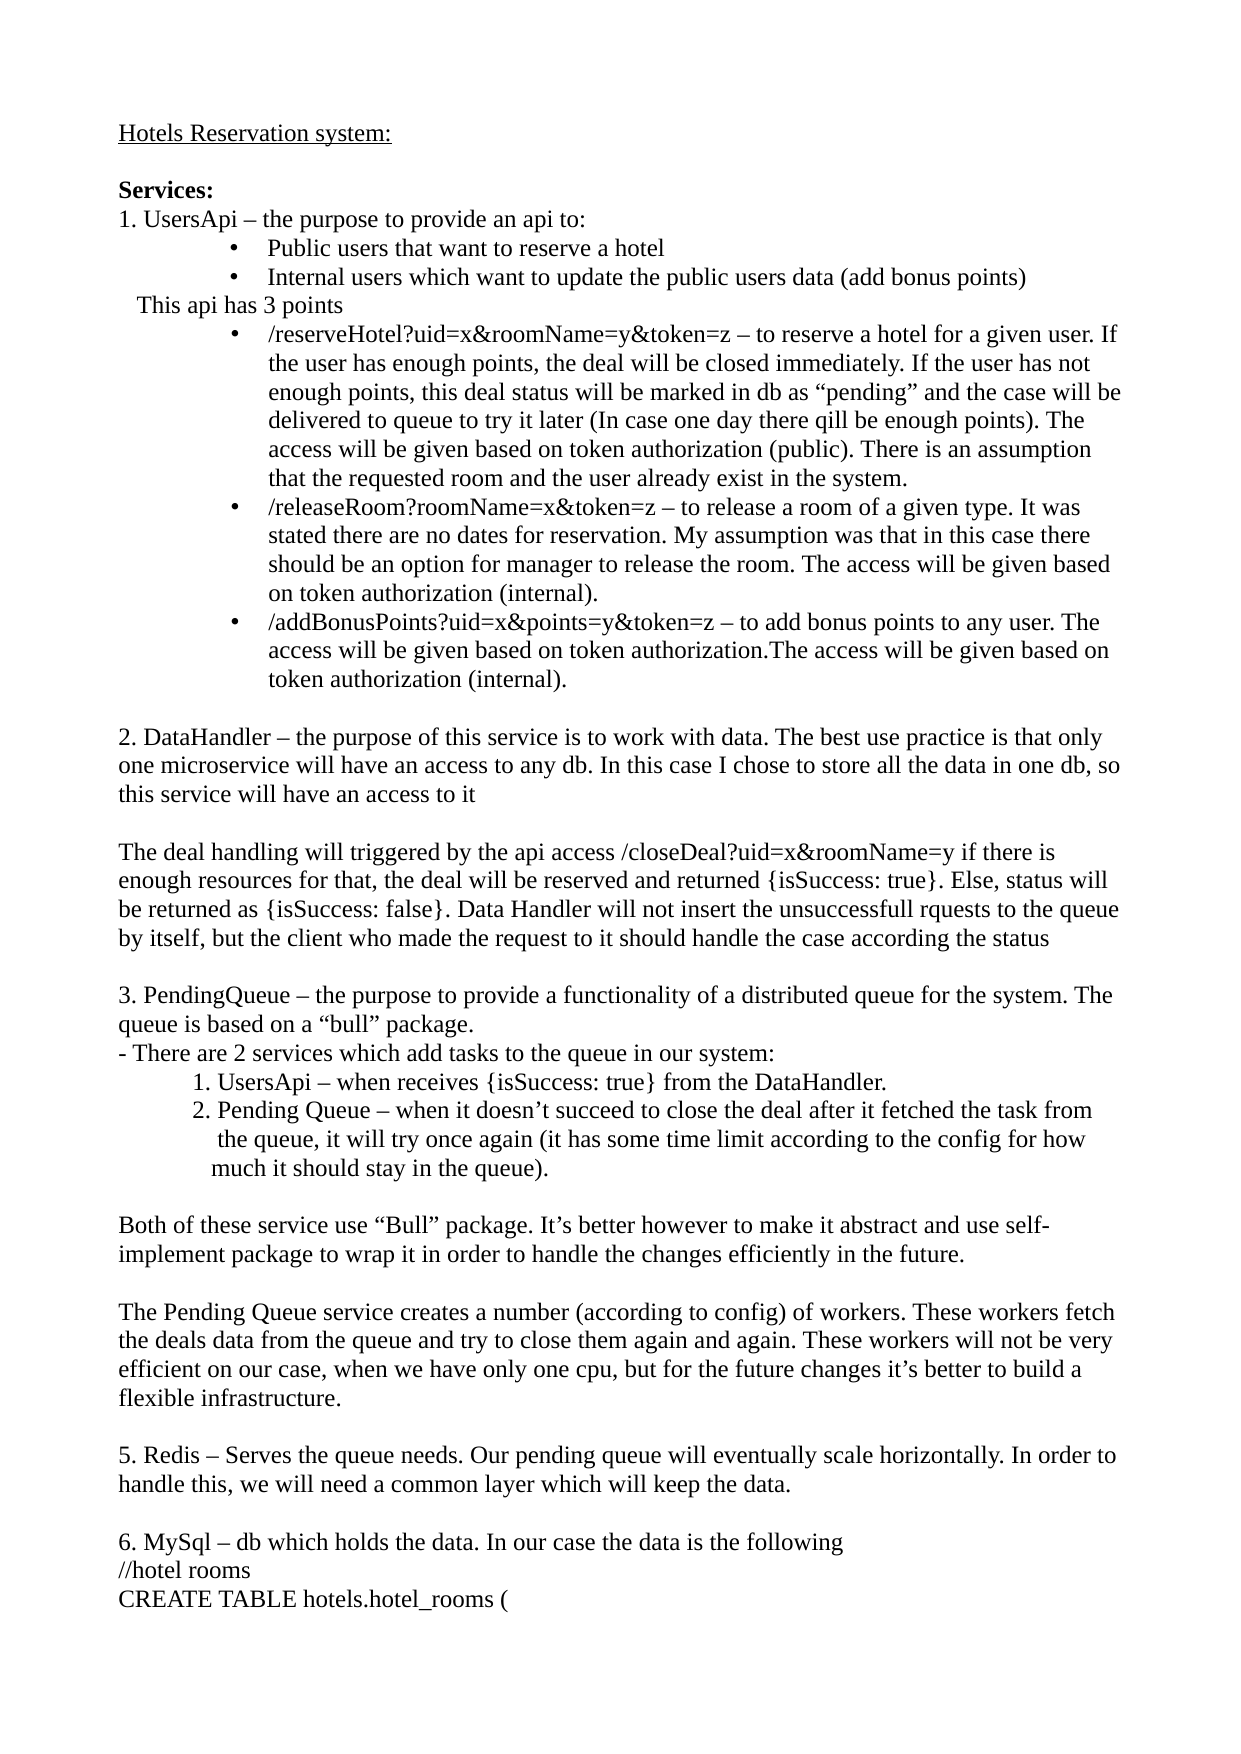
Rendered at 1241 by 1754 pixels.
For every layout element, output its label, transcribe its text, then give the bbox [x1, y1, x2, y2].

text The Pending Queue service creates a number (according to config) of workers. These workers fetch the deals data from the queue and try to close them again and again. These workers will not be very efficient on our case, when we have only one cpu, but for the future changes it’s better to build a flexible infrastructure. [118, 1297, 1122, 1412]
text Hotels Reservation system: [118, 118, 1122, 147]
text 2. DataHandler – the purpose of this service is to work with data. The best use practice is that only one microservice will have an access to any db. In this case I chose to store all the data in one db, so this service will have an access to it [118, 722, 1122, 808]
list /addBonusPoints?uid=x&points=y&token=z – to add bonus points to any user. The access will be given based on token authorization.The access will be given based on token authorization (internal). [231, 607, 1122, 693]
text //hotel rooms [118, 1556, 1122, 1584]
text 1. UsersApi – when receives {isSuccess: true} from the DataHandler. [118, 1067, 1122, 1096]
list /reserveHotel?uid=x&roomName=y&token=z – to reserve a hotel for a given user. If the user has enough points, the deal will be closed immediately. If the user has not enough points, this deal status will be marked in db as “pending” and the case will be delivered to queue to try it later (In case one day there qill be enough points). The access will be given based on token authorization (public). There is an assumption that the requested room and the user already exist in the system. [231, 319, 1122, 492]
text 5. Redis – Serves the queue needs. Our pending queue will eventually scale horizontally. In order to handle this, we will need a common layer which will keep the data. [118, 1441, 1122, 1498]
text The deal handling will triggered by the api access /closeDeal?uid=x&roomName=y if there is enough resources for that, the deal will be reserved and returned {isSuccess: true}. Else, status will be returned as {isSuccess: false}. Data Handler will not insert the unsuccessfull rquests to the queue by itself, but the client who made the request to it should handle the case according the status [118, 837, 1122, 952]
list Internal users which want to update the public users data (add bonus points) [229, 262, 1122, 291]
text 2. Pending Queue – when it doesn’t succeed to close the deal after it fetched the task from the queue, it will try once again (it has some time limit according to the config for how much it should stay in the queue). [118, 1096, 1122, 1182]
text Both of these service use “Bull” package. It’s better however to make it abstract and use self-implement package to wrap it in order to handle the changes efficiently in the future. [118, 1211, 1122, 1268]
text 3. PendingQueue – the purpose to provide a functionality of a distributed queue for the system. The queue is based on a “bull” package. [118, 981, 1122, 1038]
text CREATE TABLE hotels.hotel_rooms ( [118, 1584, 1122, 1613]
text 1. UsersApi – the purpose to provide an api to: [118, 204, 1122, 233]
text Services: [118, 176, 1122, 204]
list /releaseRoom?roomName=x&token=z – to release a room of a given type. It was stated there are no dates for reservation. My assumption was that in this case there should be an option for manager to release the room. The access will be given based on token authorization (internal). [231, 492, 1122, 607]
text 6. MySql – db which holds the data. In our case the data is the following [118, 1527, 1122, 1556]
text - There are 2 services which add tasks to the queue in our system: [118, 1038, 1122, 1067]
text This api has 3 points [118, 291, 1122, 319]
list Public users that want to reserve a hotel [229, 233, 1122, 262]
